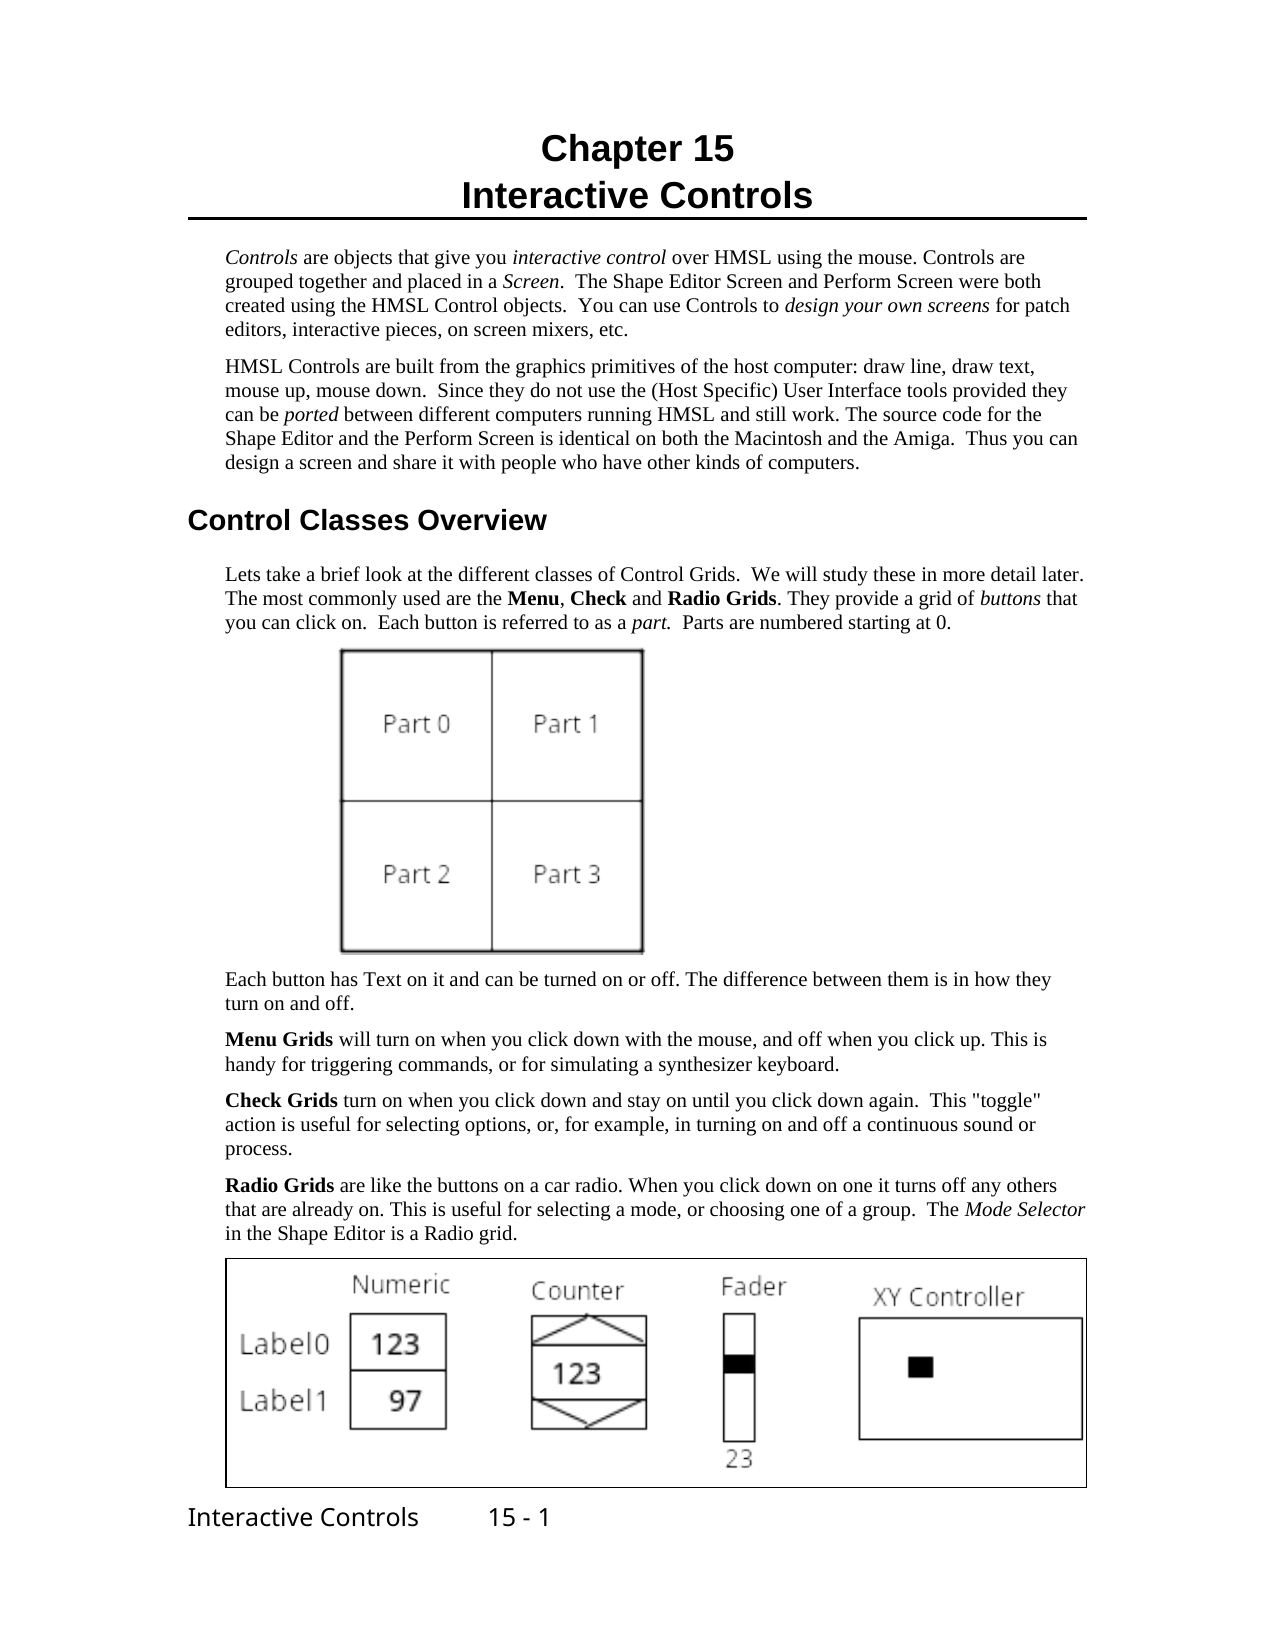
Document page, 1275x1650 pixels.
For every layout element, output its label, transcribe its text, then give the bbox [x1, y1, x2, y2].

text Menu Grids will turn on when you click down with the mouse, and off when you click up. This is handy for triggering commands, or for simulating a synthesizer keyboard. [225, 1027, 1087, 1076]
text Each button has Text on it and can be turned on or off. The difference between them is in how they turn on and off. [225, 967, 1087, 1015]
text Check Grids turn on when you click down and stay on until you click down again. This "toggle" action is useful for selecting options, or, for example, in turning on and off a continuous sound or process. [225, 1088, 1087, 1160]
text Radio Grids are like the buttons on a car radio. When you click down on one it turns off any others that are already on. This is useful for selecting a mode, or choosing one of a group. The Mode Selector in the Shape Editor is a Radio grid. [225, 1173, 1087, 1245]
text Chapter 15 [187, 126, 1087, 169]
text HMSL Controls are built from the graphics primitives of the host computer: draw line, draw text, mouse up, mouse down. Since they do not use the (Host Specific) User Interface tools provided they can be ported between different computers running HMSL and still work. The source code for the Shape Editor and the Perform Screen is identical on both the Macintosh and the Amiga. Thus you can design a screen and share it with people who have other kinds of computers. [225, 354, 1087, 474]
subtitle Interactive Controls [187, 174, 1087, 220]
subtitle Control Classes Overview [187, 503, 1087, 537]
text Controls are objects that give you interactive control over HMSL using the mouse. Controls are grouped together and placed in a Screen. The Shape Editor Screen and Perform Screen were both created using the HMSL Control objects. You can use Controls to design your own screens for patch editors, interactive pieces, on screen mixers, etc. [225, 245, 1087, 341]
text Lets take a brief look at the different classes of Control Grids. We will study these in more detail later. The most commonly used are the Menu, Check and Radio Grids. They provide a grid of buttons that you can click on. Each button is referred to as a part. Parts are numbered starting at 0. [225, 562, 1087, 634]
